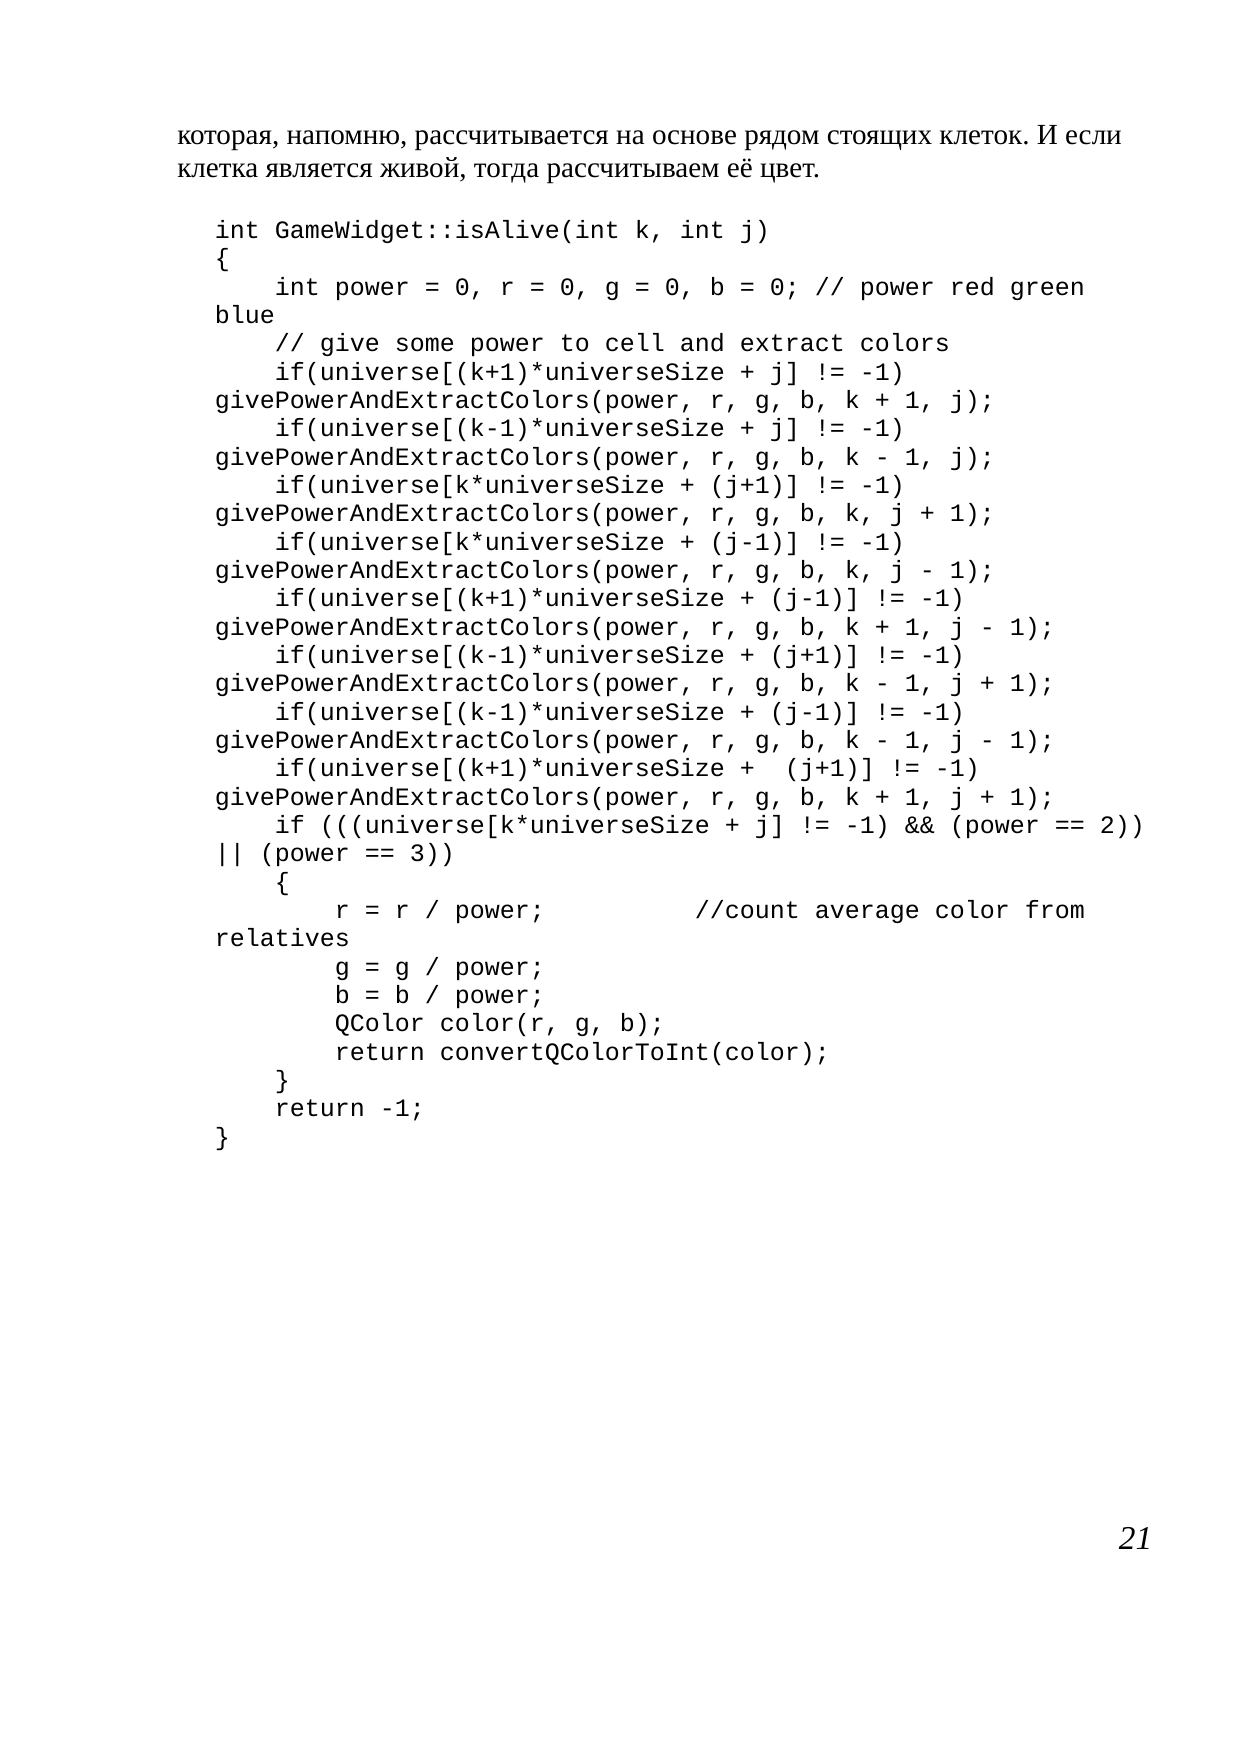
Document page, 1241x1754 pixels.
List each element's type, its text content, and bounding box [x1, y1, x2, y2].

text g = g / power; [214, 954, 1152, 983]
text if(universe[k*universeSize + (j-1)] != -1) givePowerAndExtractColors(power, r, g, b, k, j - 1); [214, 529, 1152, 586]
text if(universe[(k-1)*universeSize + (j-1)] != -1) givePowerAndExtractColors(power, r, g, b, k - 1, j - 1); [214, 699, 1152, 756]
text if(universe[(k+1)*universeSize + (j-1)] != -1) givePowerAndExtractColors(power, r, g, b, k + 1, j - 1); [214, 586, 1152, 643]
text // give some power to cell and extract colors [214, 331, 1152, 359]
text которая, напомню, рассчитывается на основе рядом стоящих клеток. И если клетка является живой, тогда рассчитываем её цвет. [177, 117, 1152, 184]
text } [214, 1068, 1152, 1096]
text return convertQColorToInt(color); [214, 1039, 1152, 1068]
text if (((universe[k*universeSize + j] != -1) && (power == 2)) || (power == 3)) [214, 813, 1152, 869]
text b = b / power; [214, 983, 1152, 1011]
text QColor color(r, g, b); [214, 1011, 1152, 1039]
text if(universe[(k+1)*universeSize + (j+1)] != -1) givePowerAndExtractColors(power, r, g, b, k + 1, j + 1); [214, 756, 1152, 813]
text if(universe[(k-1)*universeSize + (j+1)] != -1) givePowerAndExtractColors(power, r, g, b, k - 1, j + 1); [214, 643, 1152, 699]
text r = r / power; //count average color from relatives [214, 898, 1152, 954]
text } [214, 1124, 1152, 1153]
text int GameWidget::isAlive(int k, int j) [214, 218, 1152, 246]
text return -1; [214, 1096, 1152, 1124]
text { [214, 246, 1152, 274]
text if(universe[k*universeSize + (j+1)] != -1) givePowerAndExtractColors(power, r, g, b, k, j + 1); [214, 473, 1152, 529]
text { [214, 869, 1152, 898]
text if(universe[(k-1)*universeSize + j] != -1) givePowerAndExtractColors(power, r, g, b, k - 1, j); [214, 416, 1152, 473]
text int power = 0, r = 0, g = 0, b = 0; // power red green blue [214, 274, 1152, 331]
text if(universe[(k+1)*universeSize + j] != -1) givePowerAndExtractColors(power, r, g, b, k + 1, j); [214, 359, 1152, 416]
